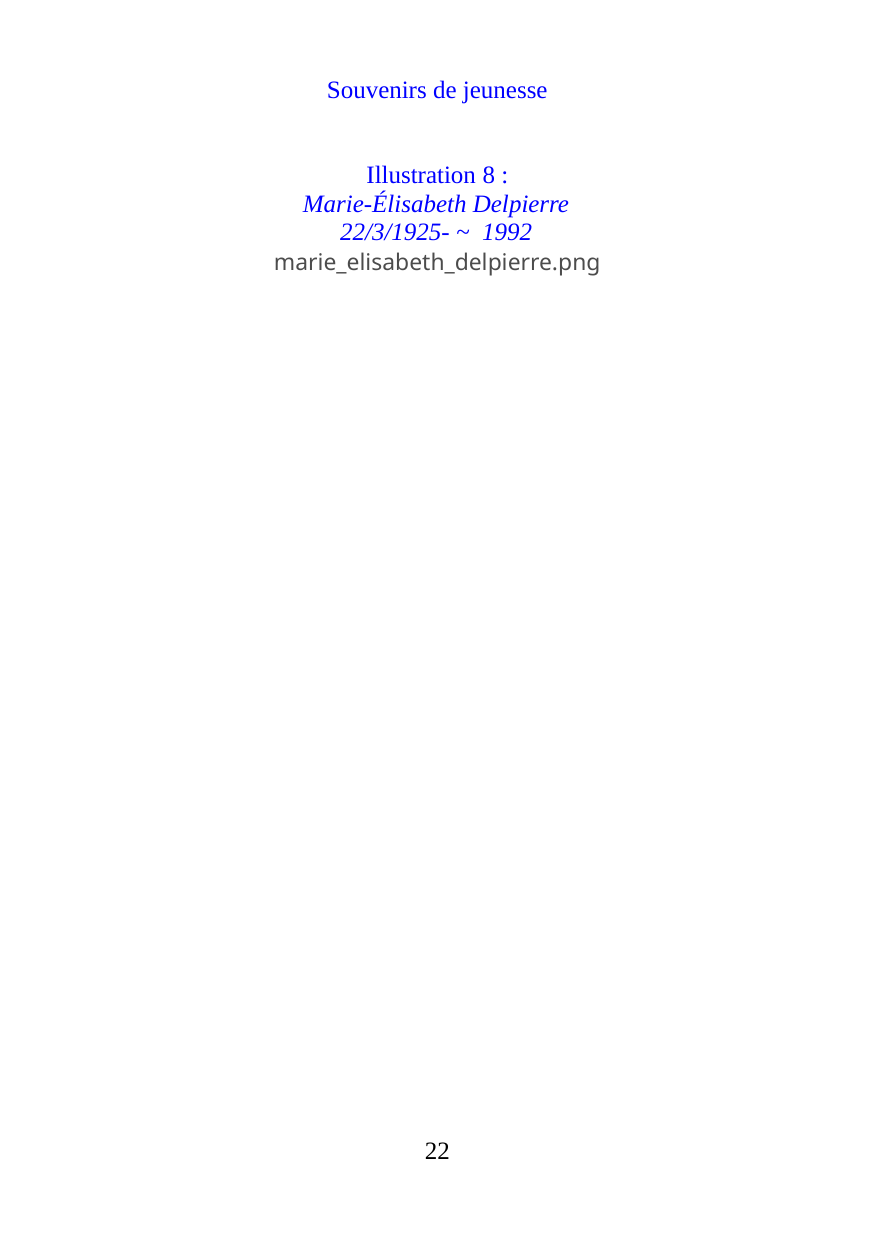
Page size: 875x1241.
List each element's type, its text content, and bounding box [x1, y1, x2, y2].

text marie_elisabeth_delpierre.png [118, 246, 756, 277]
text 22/3/1925- ~ 1992 [118, 217, 756, 246]
text Illustration 8 : [118, 160, 756, 189]
text Marie-Élisabeth Delpierre [118, 189, 756, 217]
